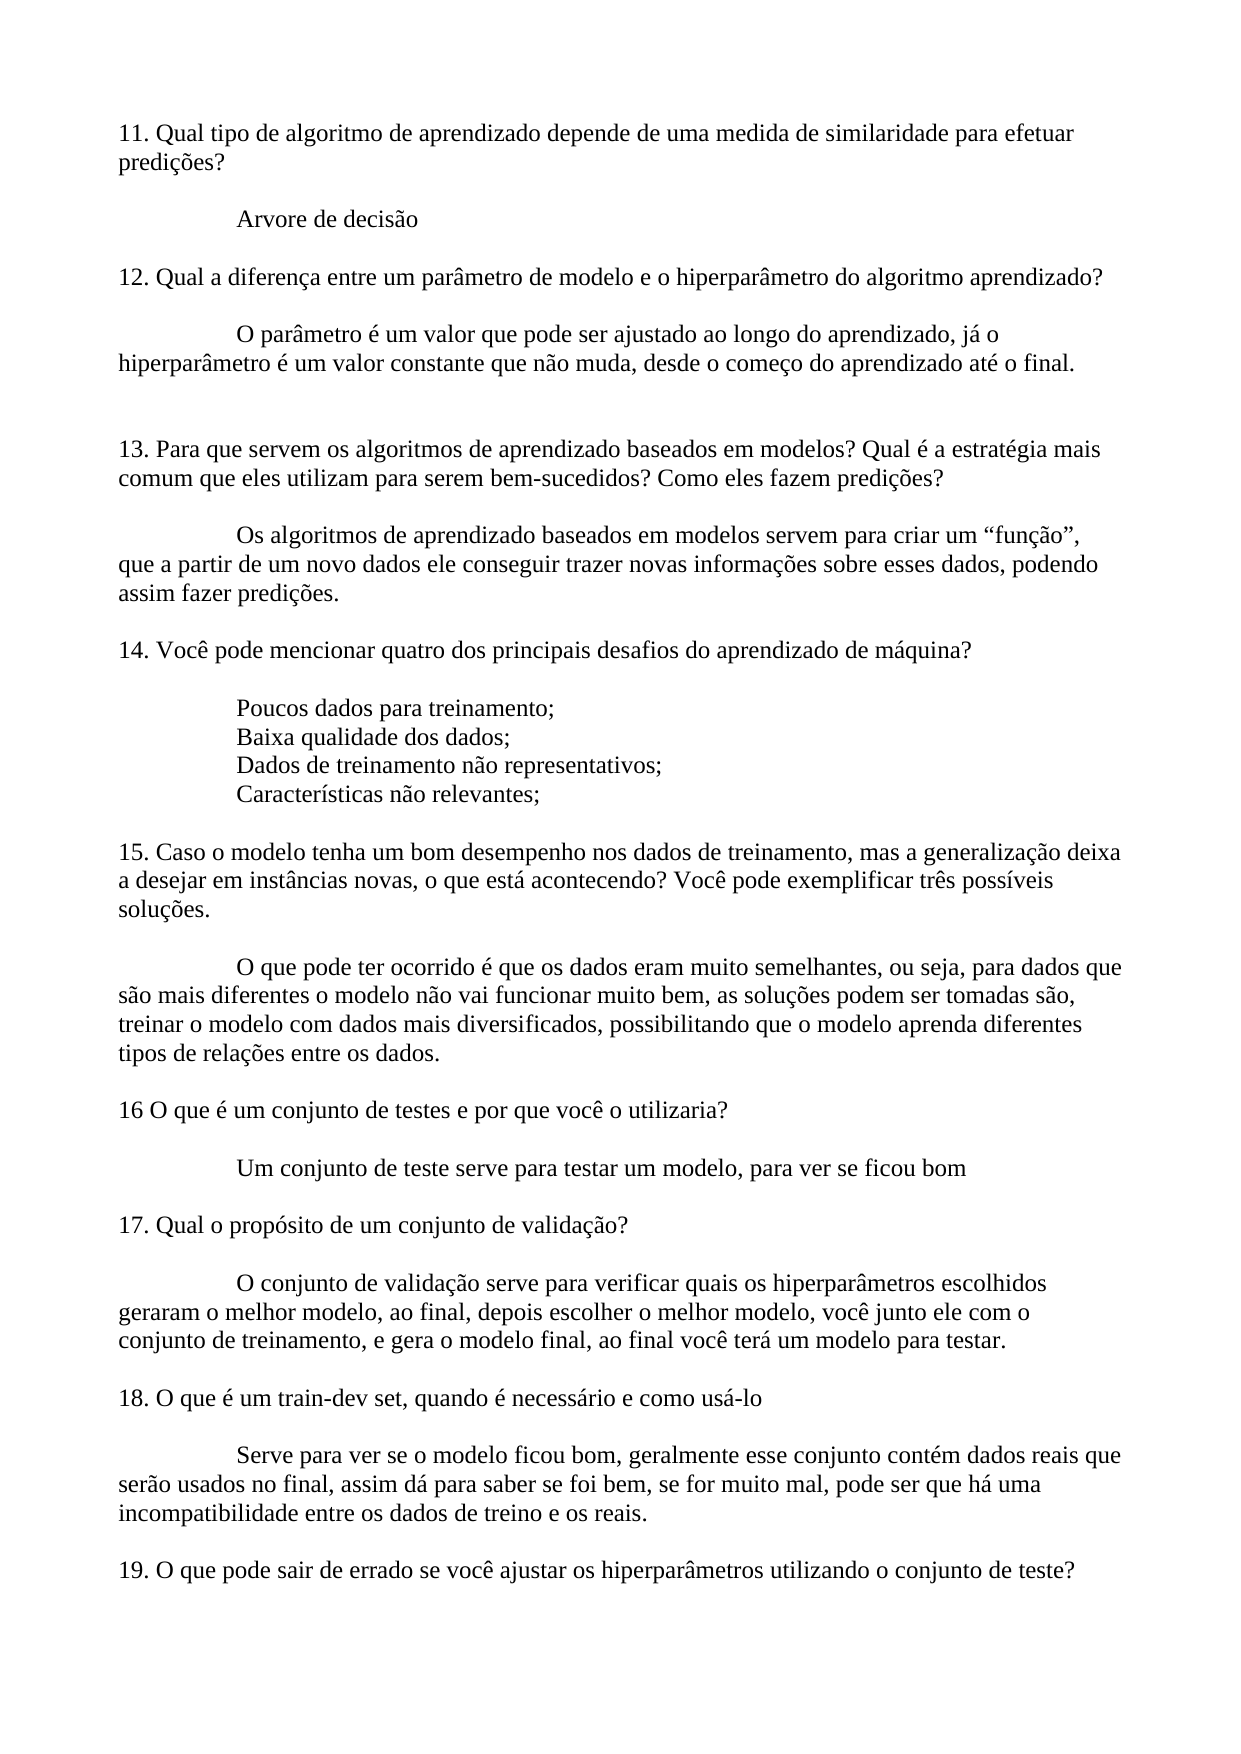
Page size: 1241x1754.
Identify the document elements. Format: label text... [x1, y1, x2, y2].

text 17. Qual o propósito de um conjunto de validação? [118, 1211, 1122, 1239]
text 12. Qual a diferença entre um parâmetro de modelo e o hiperparâmetro do algoritmo aprendizado? [118, 262, 1122, 291]
text 13. Para que servem os algoritmos de aprendizado baseados em modelos? Qual é a estratégia mais comum que eles utilizam para serem bem-sucedidos? Como eles fazem predições? [118, 434, 1122, 492]
text 18. O que é um train-dev set, quando é necessário e como usá-lo [118, 1383, 1122, 1412]
text Os algoritmos de aprendizado baseados em modelos servem para criar um “função”, que a partir de um novo dados ele conseguir trazer novas informações sobre esses dados, podendo assim fazer predições. [118, 521, 1122, 607]
text Poucos dados para treinamento; [118, 693, 1122, 722]
text Arvore de decisão [118, 204, 1122, 233]
text 15. Caso o modelo tenha um bom desempenho nos dados de treinamento, mas a generalização deixa a desejar em instâncias novas, o que está acontecendo? Você pode exemplificar três possíveis soluções. [118, 837, 1122, 923]
text O parâmetro é um valor que pode ser ajustado ao longo do aprendizado, já o hiperparâmetro é um valor constante que não muda, desde o começo do aprendizado até o final. [118, 319, 1122, 377]
text Dados de treinamento não representativos; [118, 751, 1122, 779]
text Serve para ver se o modelo ficou bom, geralmente esse conjunto contém dados reais que serão usados no final, assim dá para saber se foi bem, se for muito mal, pode ser que há uma incompatibilidade entre os dados de treino e os reais. [118, 1441, 1122, 1527]
text 14. Você pode mencionar quatro dos principais desafios do aprendizado de máquina? [118, 636, 1122, 664]
text Características não relevantes; [118, 779, 1122, 808]
text Um conjunto de teste serve para testar um modelo, para ver se ficou bom [118, 1153, 1122, 1182]
text 11. Qual tipo de algoritmo de aprendizado depende de uma medida de similaridade para efetuar predições? [118, 118, 1122, 176]
text 16 O que é um conjunto de testes e por que você o utilizaria? [118, 1096, 1122, 1124]
text Baixa qualidade dos dados; [118, 722, 1122, 751]
text O conjunto de validação serve para verificar quais os hiperparâmetros escolhidos geraram o melhor modelo, ao final, depois escolher o melhor modelo, você junto ele com o conjunto de treinamento, e gera o modelo final, ao final você terá um modelo para testar. [118, 1268, 1122, 1354]
text 19. O que pode sair de errado se você ajustar os hiperparâmetros utilizando o conjunto de teste? [118, 1556, 1122, 1584]
text O que pode ter ocorrido é que os dados eram muito semelhantes, ou seja, para dados que são mais diferentes o modelo não vai funcionar muito bem, as soluções podem ser tomadas são, treinar o modelo com dados mais diversificados, possibilitando que o modelo aprenda diferentes tipos de relações entre os dados. [118, 952, 1122, 1067]
